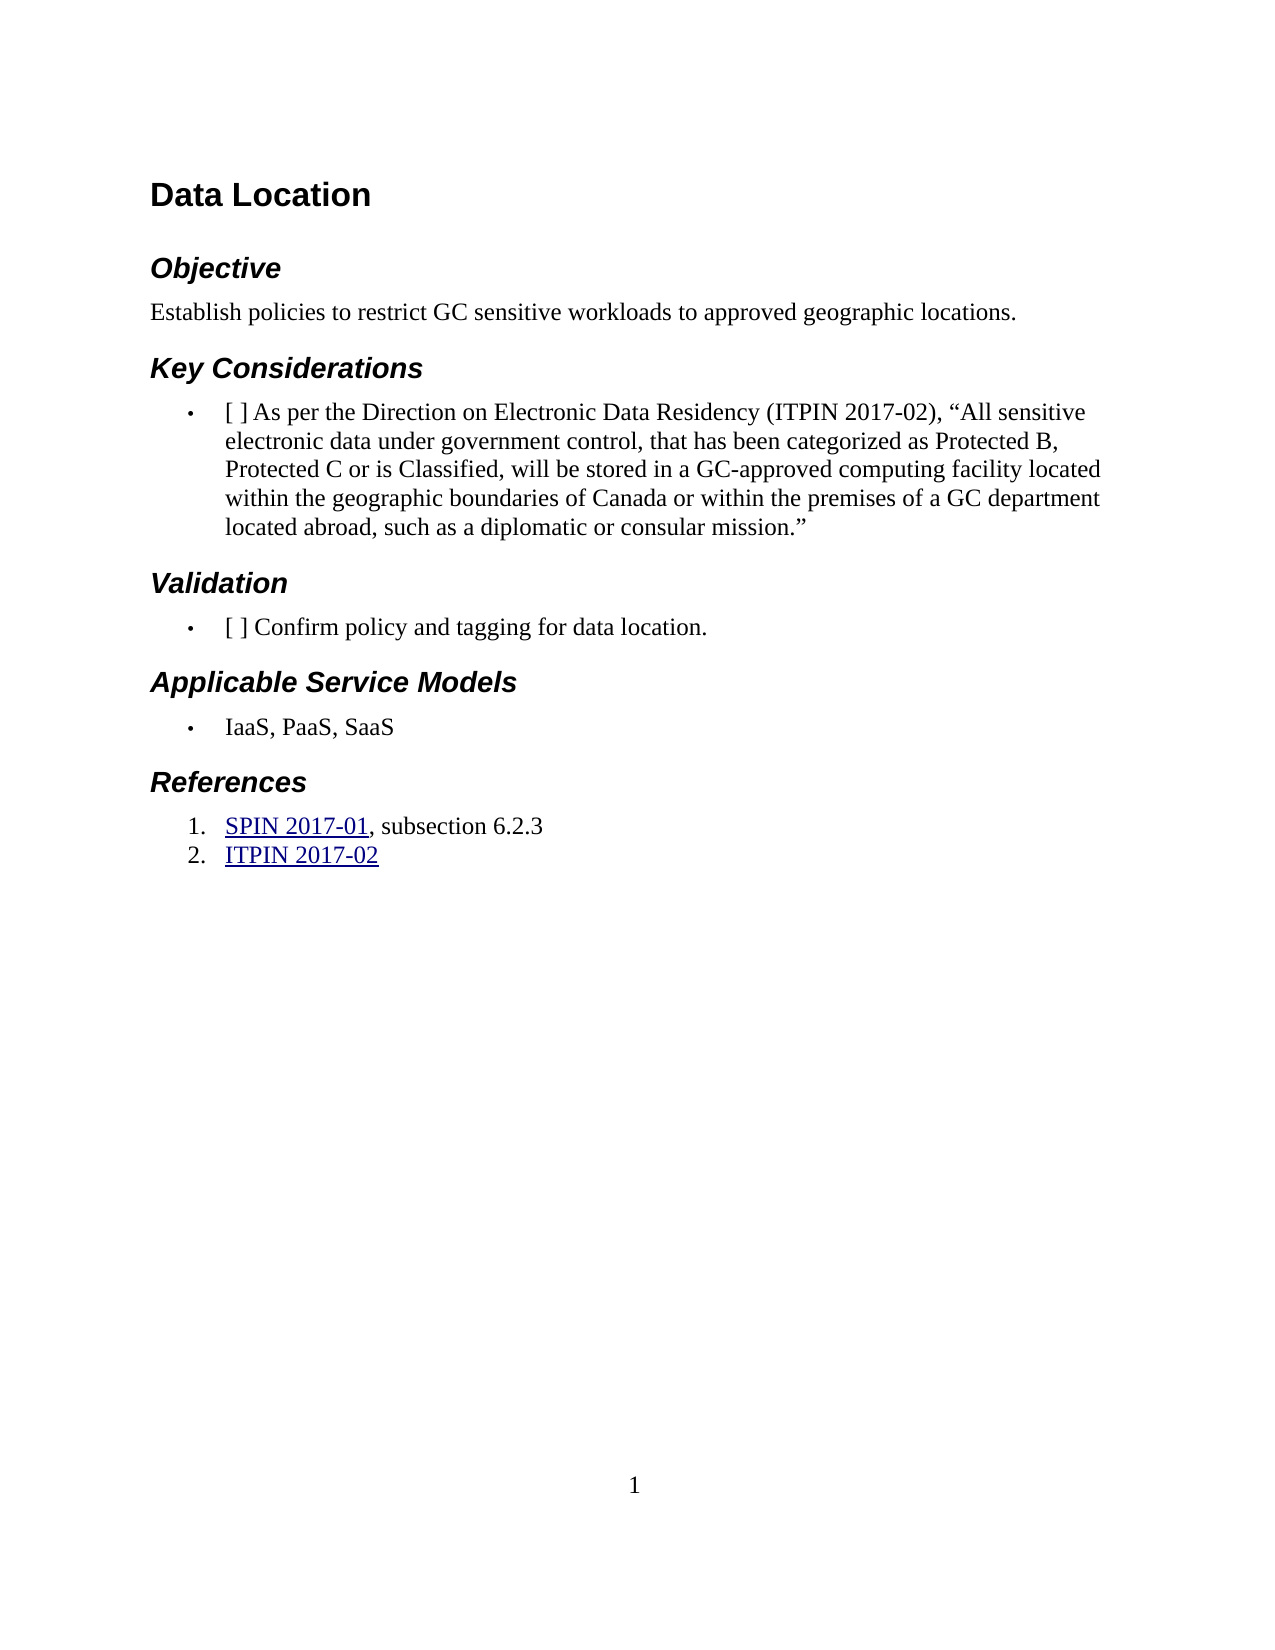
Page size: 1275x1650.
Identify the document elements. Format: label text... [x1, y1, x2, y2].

list IaaS, PaaS, SaaS [187, 712, 1125, 740]
subtitle Key Considerations [150, 351, 1125, 384]
subtitle Data Location [150, 175, 1125, 214]
list [ ] As per the Direction on Electronic Data Residency (ITPIN 2017-02), “All sensitive electronic data under government control, that has been categorized as Protected B, Protected C or is Classified, will be stored in a GC-approved computing facility located within the geographic boundaries of Canada or within the premises of a GC department located abroad, such as a diplomatic or consular mission.” [187, 397, 1125, 541]
subtitle Validation [150, 566, 1125, 599]
list SPIN 2017-01, subsection 6.2.3 [187, 811, 1125, 840]
subtitle Applicable Service Models [150, 666, 1125, 699]
text Establish policies to restrict GC sensitive workloads to approved geographic locations. [150, 297, 1125, 326]
subtitle Objective [150, 251, 1125, 285]
subtitle References [150, 765, 1125, 799]
list ITPIN 2017-02 [187, 840, 1125, 869]
list [ ] Confirm policy and tagging for data location. [187, 612, 1125, 641]
